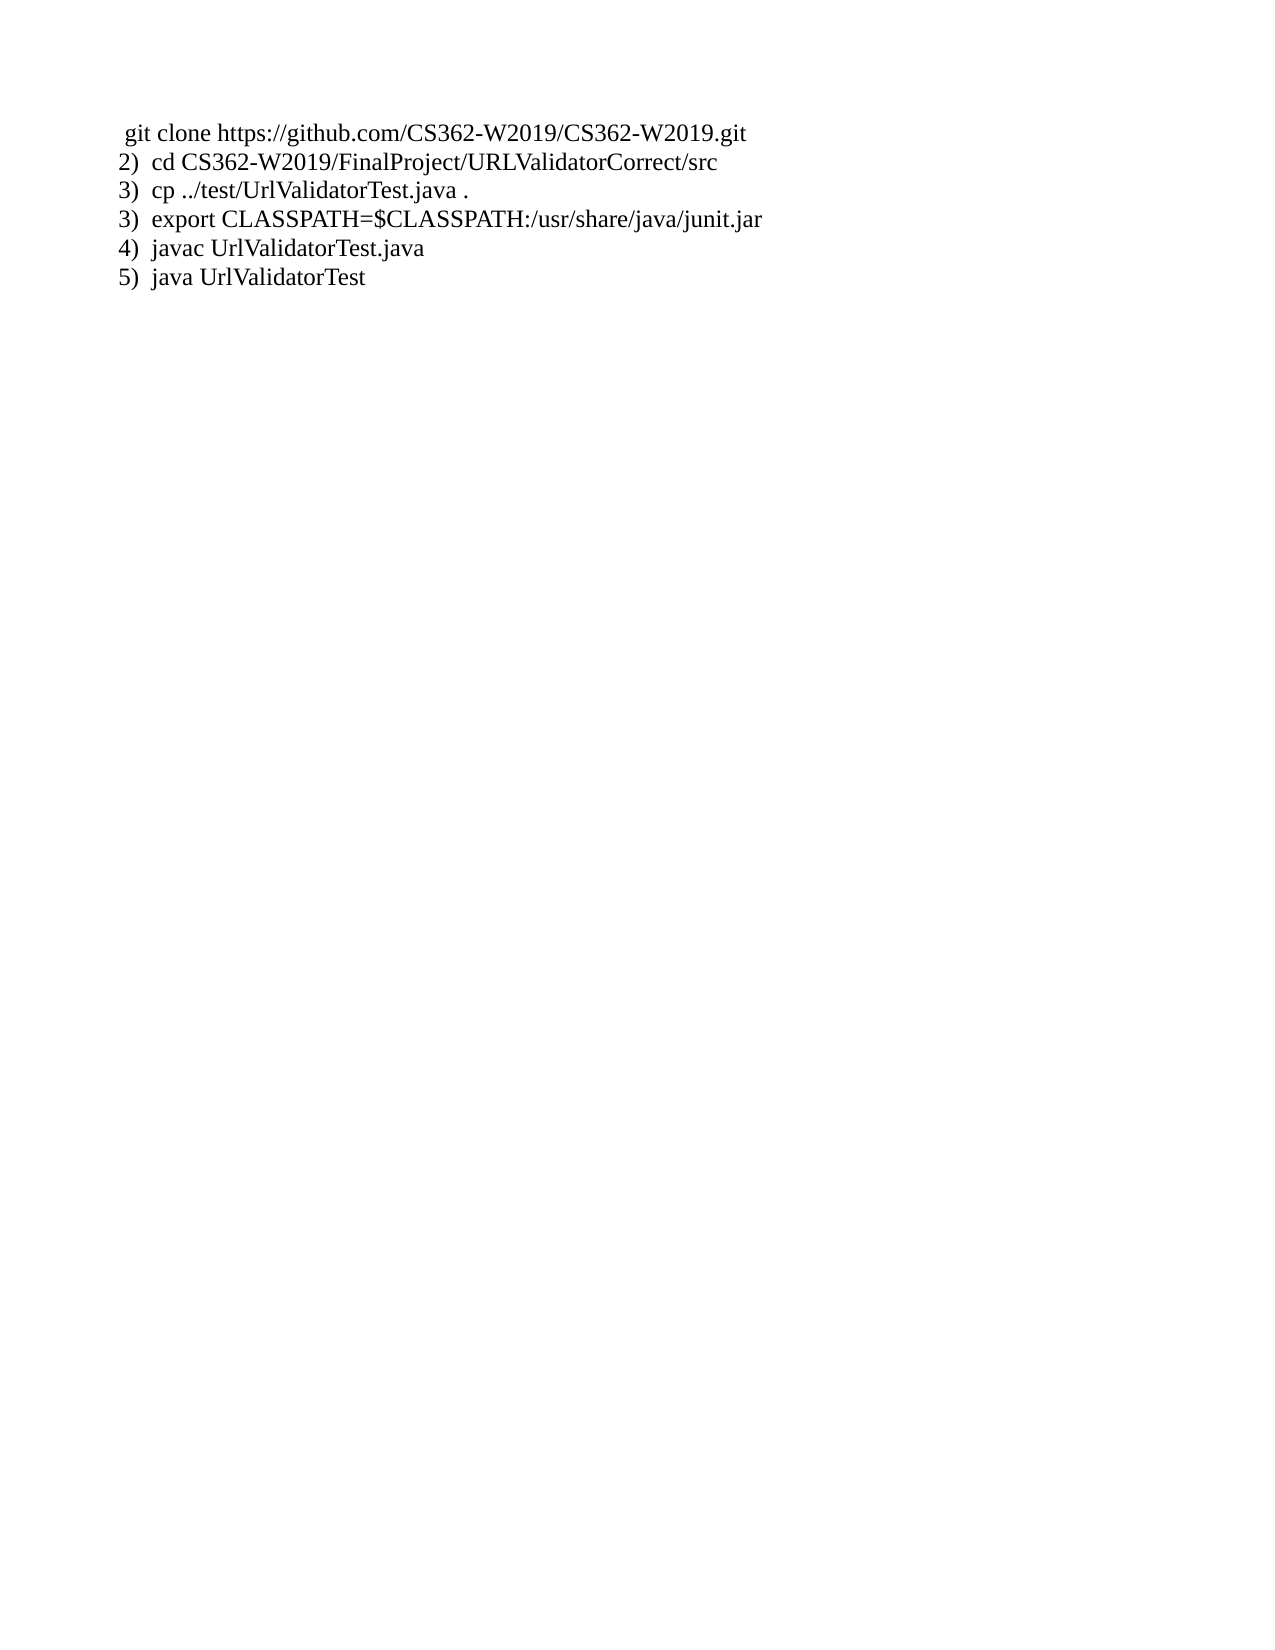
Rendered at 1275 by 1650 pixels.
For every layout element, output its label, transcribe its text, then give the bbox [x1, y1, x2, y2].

text 3) export CLASSPATH=$CLASSPATH:/usr/share/java/junit.jar [118, 204, 1157, 233]
text 2) cd CS362-W2019/FinalProject/URLValidatorCorrect/src [118, 147, 1157, 176]
text 4) javac UrlValidatorTest.java [118, 233, 1157, 262]
text 5) java UrlValidatorTest [118, 262, 1157, 291]
text 3) cp ../test/UrlValidatorTest.java . [118, 176, 1157, 204]
text git clone https://github.com/CS362-W2019/CS362-W2019.git [118, 118, 1157, 147]
